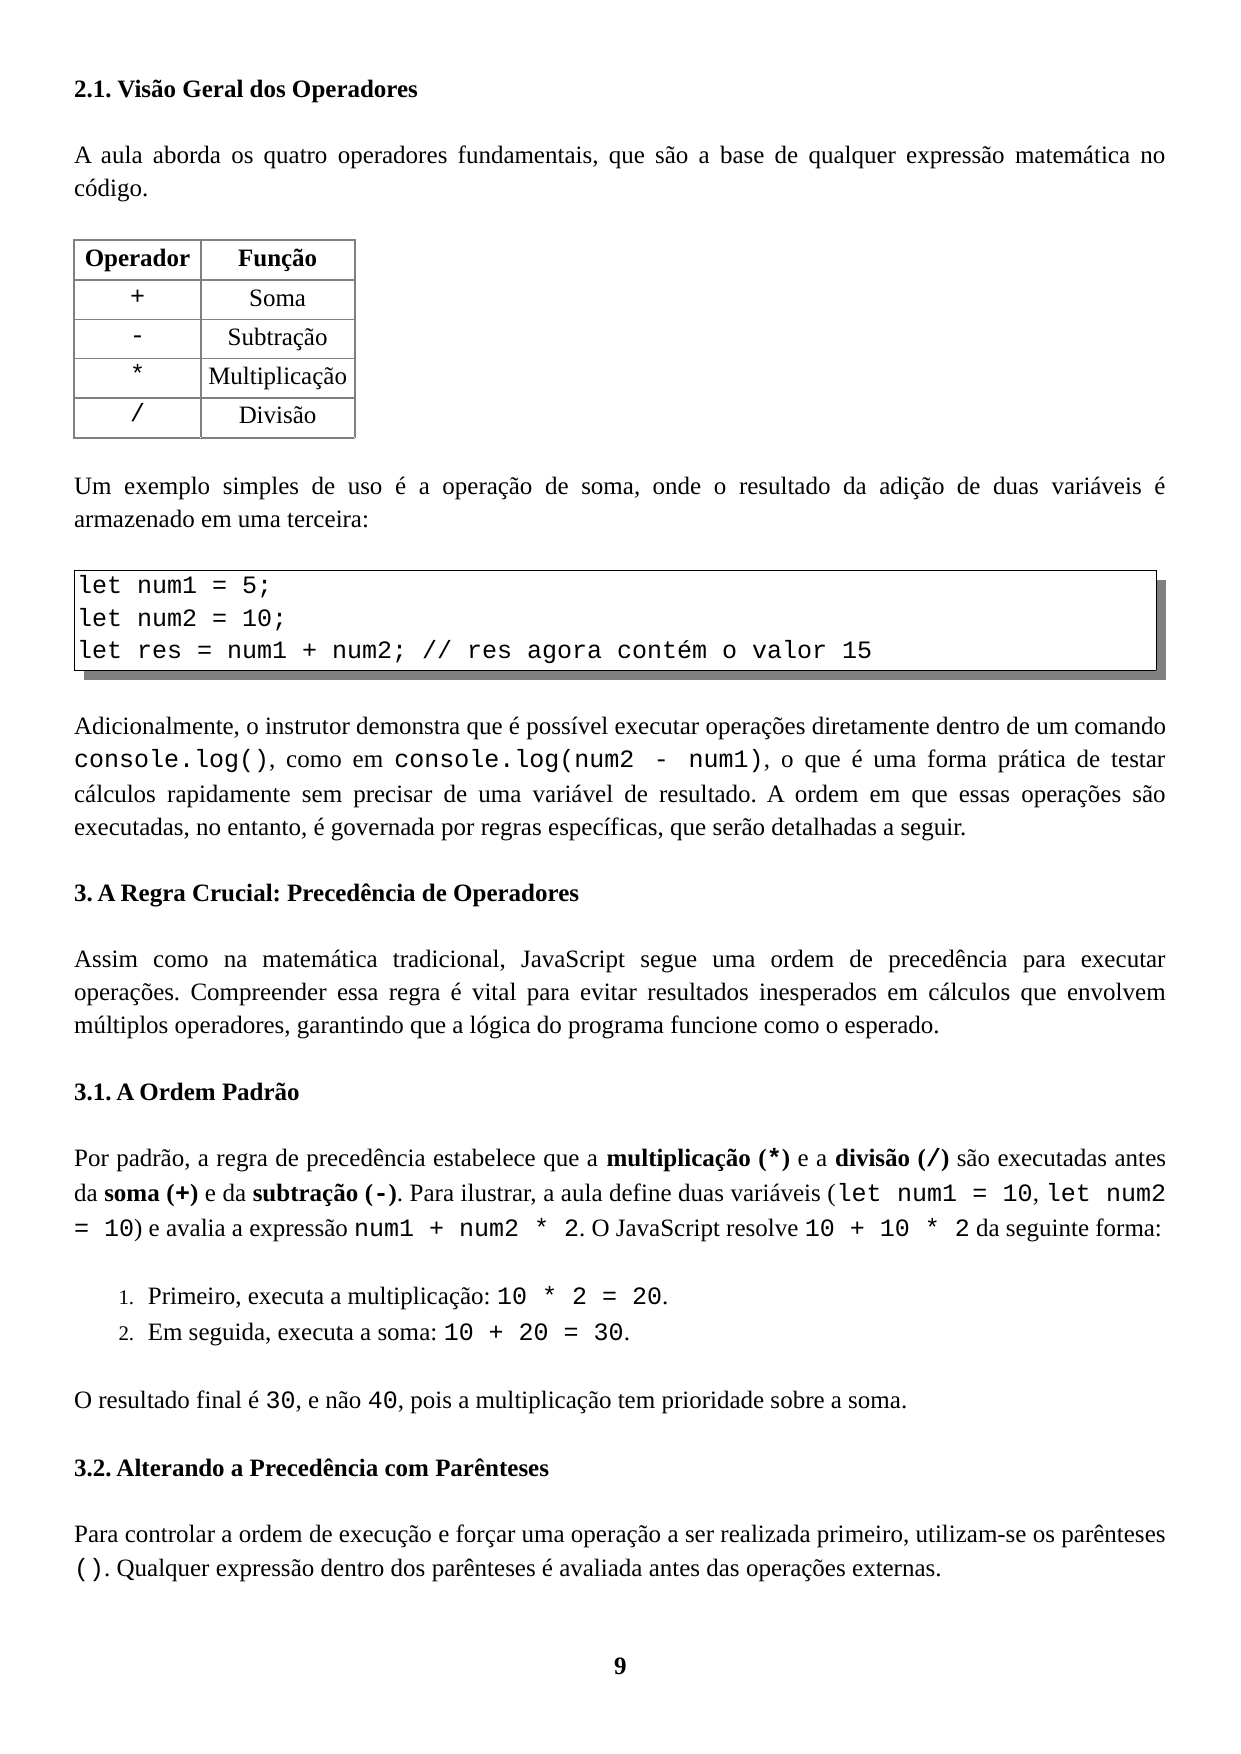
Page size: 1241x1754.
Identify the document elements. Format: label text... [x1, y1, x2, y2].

text let num1 = 5; [75, 571, 1156, 601]
table_cell Divisão [202, 399, 354, 436]
table_header Operador [75, 241, 200, 279]
subtitle 3. A Regra Crucial: Precedência de Operadores [74, 878, 1166, 907]
subtitle 3.1. A Ordem Padrão [74, 1077, 1166, 1105]
text let res = num1 + num2; // res agora contém o valor 15 [75, 635, 1156, 669]
table_cell - [75, 320, 200, 358]
table_cell Subtração [202, 320, 354, 358]
subtitle 3.2. Alterando a Precedência com Parênteses [74, 1453, 1166, 1482]
text O resultado final é 30, e não 40, pois a multiplicação tem prioridade sobre a soma. [74, 1385, 1166, 1416]
table_cell / [75, 399, 200, 436]
text Adicionalmente, o instrutor demonstra que é possível executar operações diretamente dentro de um comando console.log(), como em console.log(num2 - num1), o que é uma forma prática de testar cálculos rapidamente sem precisar de uma variável de resultado. A ordem em que essas operações são executadas, no entanto, é governada por regras específicas, que serão detalhadas a seguir. [74, 711, 1166, 841]
text Assim como na matemática tradicional, JavaScript segue uma ordem de precedência para executar operações. Compreender essa regra é vital para evitar resultados inesperados em cálculos que envolvem múltiplos operadores, garantindo que a lógica do programa funcione como o esperado. [74, 944, 1166, 1039]
table_cell * [75, 359, 200, 397]
table_cell Multiplicação [202, 359, 354, 397]
text let num2 = 10; [75, 603, 1156, 634]
subtitle A aula aborda os quatro operadores fundamentais, que são a base de qualquer expressão matemática no código. [74, 140, 1166, 202]
list Primeiro, executa a multiplicação: 10 * 2 = 20. [118, 1281, 1166, 1312]
table_cell Soma [202, 281, 354, 319]
table_header Função [202, 241, 354, 279]
table_cell + [75, 281, 200, 319]
list Em seguida, executa a soma: 10 + 20 = 30. [118, 1317, 1166, 1347]
text Por padrão, a regra de precedência estabelece que a multiplicação (*) e a divisão (/) são executadas antes da soma (+) e da subtração (-). Para ilustrar, a aula define duas variáveis (let num1 = 10, let num2 = 10) e avalia a expressão num1 + num2 * 2. O JavaScript resolve 10 + 10 * 2 da seguinte forma: [74, 1143, 1166, 1244]
text Um exemplo simples de uso é a operação de soma, onde o resultado da adição de duas variáveis é armazenado em uma terceira: [74, 471, 1166, 533]
text Para controlar a ordem de execução e forçar uma operação a ser realizada primeiro, utilizam-se os parênteses (). Qualquer expressão dentro dos parênteses é avaliada antes das operações externas. [74, 1519, 1166, 1583]
subtitle 2.1. Visão Geral dos Operadores [74, 74, 1166, 103]
